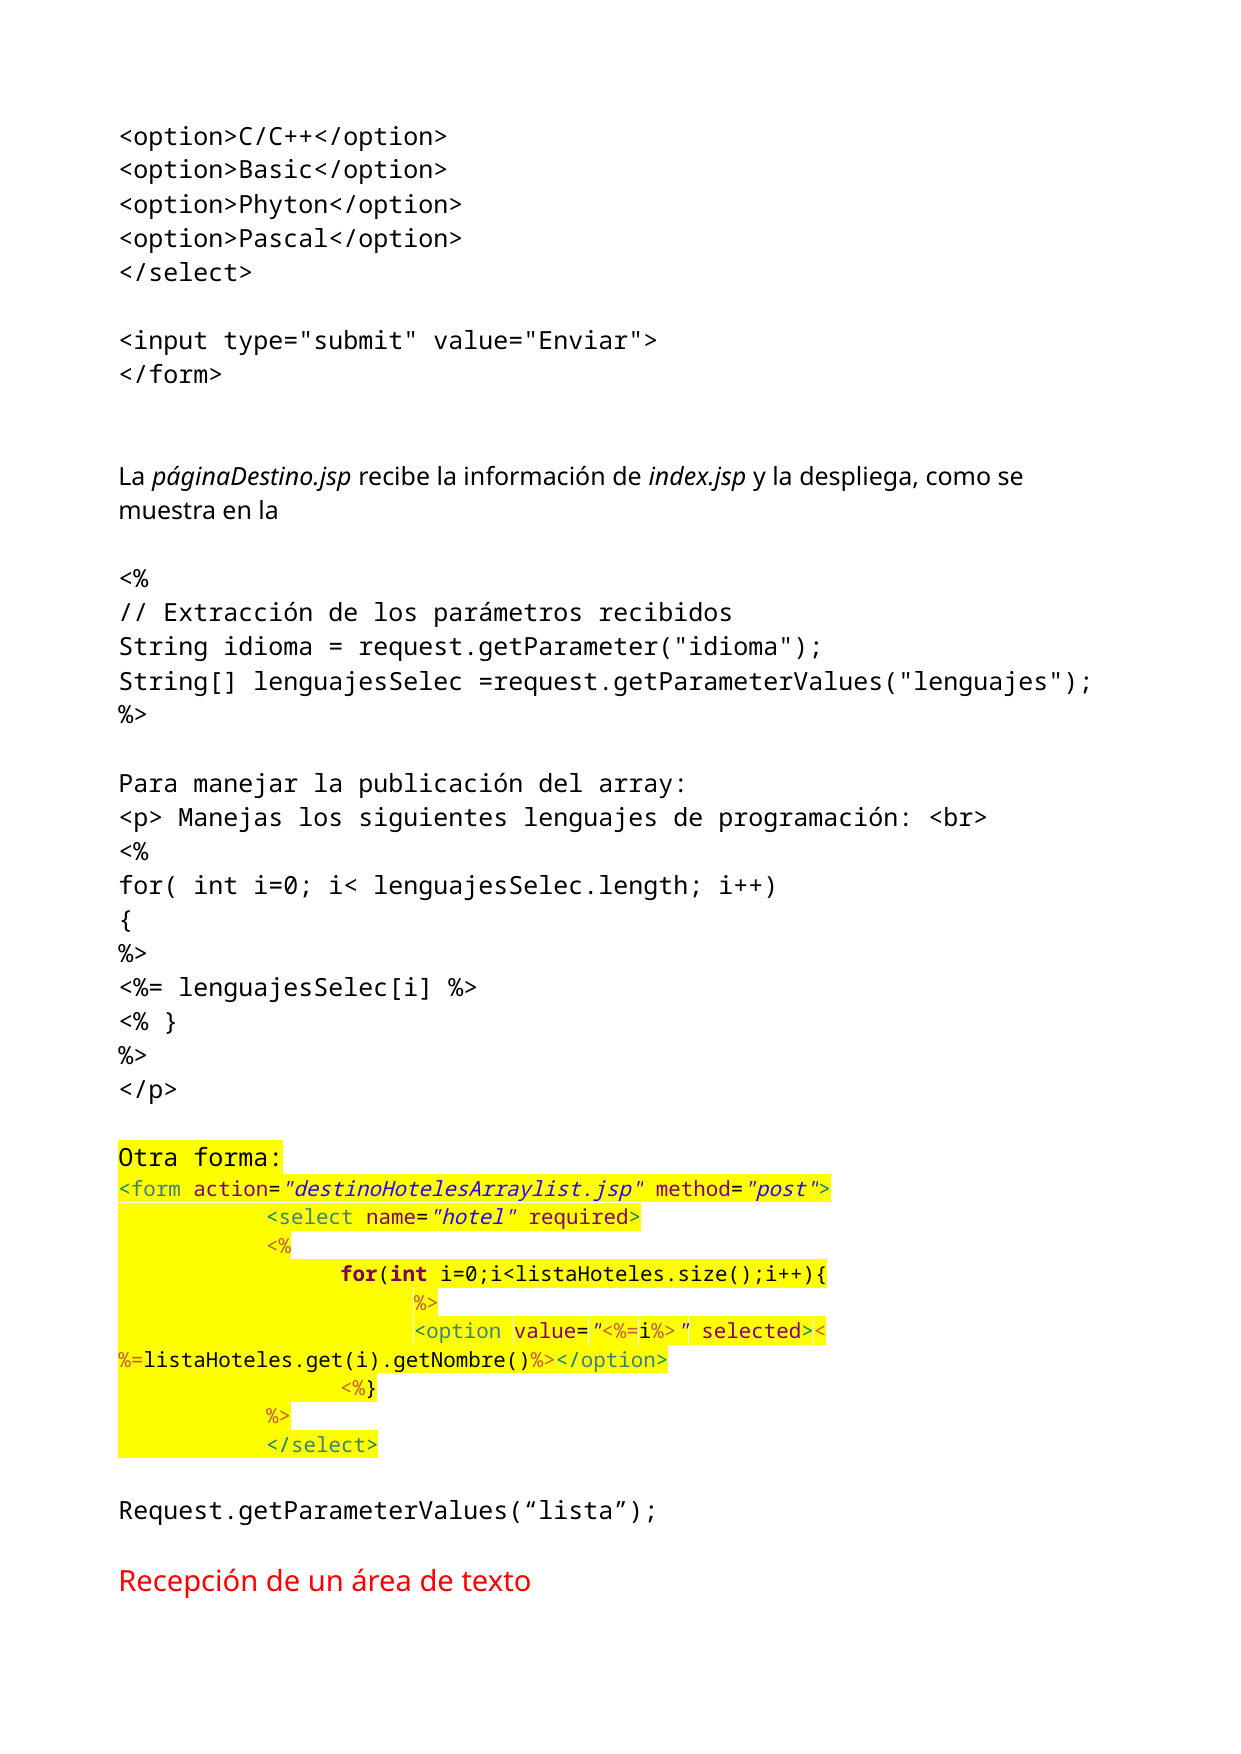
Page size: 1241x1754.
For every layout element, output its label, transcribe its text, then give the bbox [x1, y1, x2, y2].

text <option>C/C++</option> [118, 118, 1122, 152]
text </select> [118, 1430, 1122, 1458]
text %> [118, 936, 1122, 970]
text </form> [118, 357, 1122, 391]
text Para manejar la publicación del array: [118, 765, 1122, 799]
text <option>Phyton</option> [118, 186, 1122, 220]
text <% [118, 833, 1122, 867]
text %> [118, 1288, 1122, 1316]
text for( int i=0; i< lenguajesSelec.length; i++) [118, 867, 1122, 902]
text %> [118, 697, 1122, 731]
text <p> Manejas los siguientes lenguajes de programación: <br> [118, 799, 1122, 833]
text La páginaDestino.jsp recibe la información de index.jsp y la despliega, como se muestra en la [118, 459, 1122, 527]
text for(int i=0;i<listaHoteles.size();i++){ [118, 1259, 1122, 1288]
text // Extracción de los parámetros recibidos [118, 595, 1122, 629]
text Recepción de un área de texto [118, 1561, 1122, 1600]
text <% } [118, 1004, 1122, 1038]
text <select name="hotel" required> [118, 1202, 1122, 1231]
text <option value="<%=i%>" selected><%=listaHoteles.get(i).getNombre()%></option> [118, 1316, 1122, 1373]
text %> [118, 1038, 1122, 1072]
text <option>Pascal</option> [118, 220, 1122, 254]
text </select> [118, 254, 1122, 288]
text <form action="destinoHotelesArraylist.jsp" method="post"> [118, 1174, 1122, 1202]
text <%= lenguajesSelec[i] %> [118, 970, 1122, 1004]
text <% [118, 1231, 1122, 1259]
text Otra forma: [118, 1140, 1122, 1174]
text String idioma = request.getParameter("idioma"); [118, 629, 1122, 663]
text <% [118, 561, 1122, 595]
text %> [118, 1402, 1122, 1430]
text <%} [118, 1373, 1122, 1402]
text Request.getParameterValues(“lista”); [118, 1492, 1122, 1527]
text <input type="submit" value="Enviar"> [118, 322, 1122, 357]
text String[] lenguajesSelec =request.getParameterValues("lenguajes"); [118, 663, 1122, 697]
text { [118, 902, 1122, 936]
text <option>Basic</option> [118, 152, 1122, 186]
text </p> [118, 1072, 1122, 1106]
